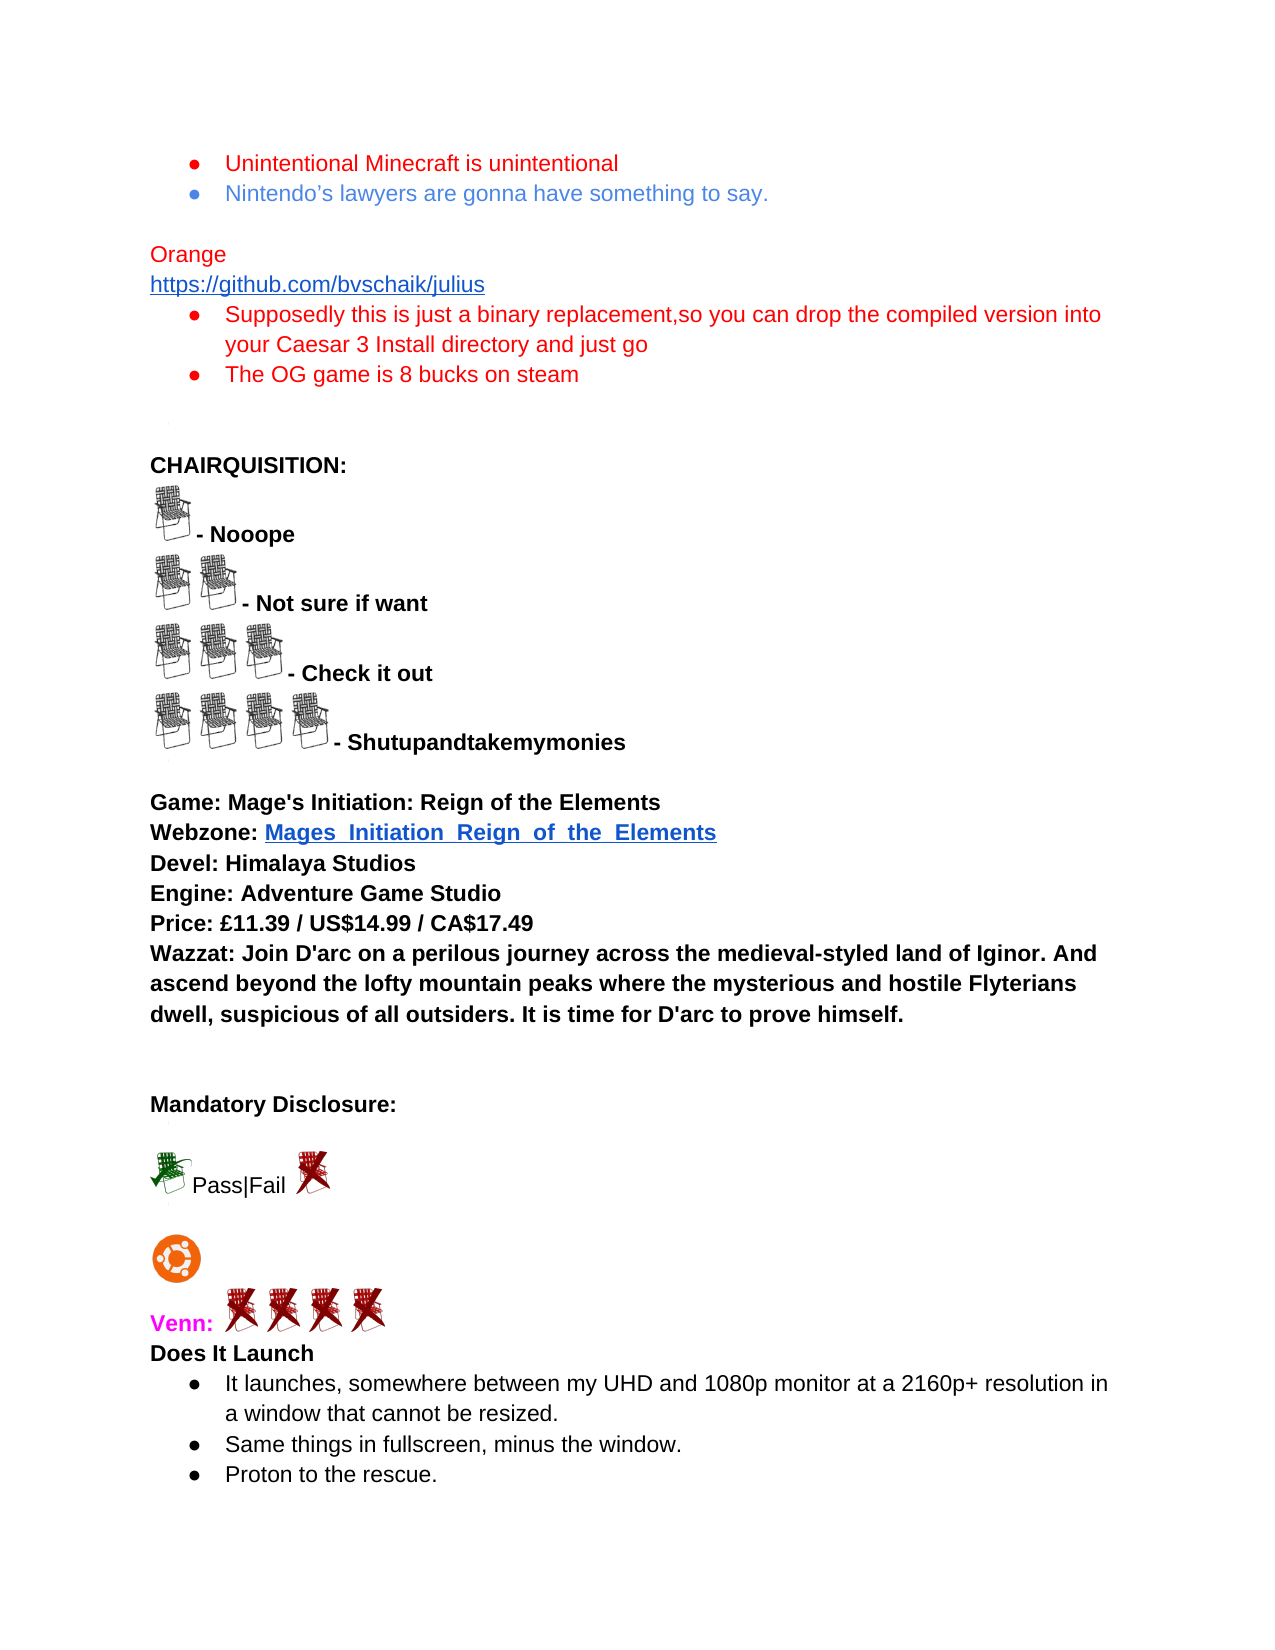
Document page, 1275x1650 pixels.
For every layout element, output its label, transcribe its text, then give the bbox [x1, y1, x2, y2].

text Mandatory Disclosure: [150, 1091, 1125, 1118]
text Devel: Himalaya Studios [150, 849, 1125, 876]
text Price: £11.39 / US$14.99 / CA$17.49 [150, 910, 1125, 936]
list Nintendo’s lawyers are gonna have something to say. [187, 180, 1125, 207]
text Webzone: Mages_Initiation_Reign_of_the_Elements [150, 819, 1125, 846]
picture [150, 1232, 203, 1285]
list Proton to the rescue. [187, 1461, 1125, 1487]
text CHAIRQUISITION: - Nooope [150, 452, 1125, 548]
picture [150, 551, 242, 612]
text Pass|Fail [150, 1152, 1125, 1199]
text - Check it out [150, 621, 1125, 686]
text Engine: Adventure Game Studio [150, 880, 1125, 906]
text - Shutupandtakemymonies [150, 690, 1125, 755]
list Unintentional Minecraft is unintentional [187, 150, 1125, 176]
picture [150, 689, 334, 751]
text Wazzat: Join D'arc on a perilous journey across the medieval-styled land of Iginor. And ascend beyond the lofty mountain peaks where the mysterious and hostile Flyterians dwell, suspicious of all outsiders. It is time for D'arc to prove himself. [150, 940, 1125, 1027]
picture [292, 1151, 335, 1194]
text Orange [150, 241, 1125, 267]
text Game: Mage's Initiation: Reign of the Elements [150, 789, 1125, 816]
picture [220, 1288, 390, 1332]
picture [150, 482, 196, 543]
picture [150, 1152, 192, 1194]
picture [150, 620, 288, 681]
text https://github.com/bvschaik/julius [150, 271, 1125, 297]
text Does It Launch [150, 1340, 1125, 1366]
list Supposedly this is just a binary replacement,so you can drop the compiled version into your Caesar 3 Install directory and just go [187, 301, 1125, 358]
list It launches, somewhere between my UHD and 1080p monitor at a 2160p+ resolution in a window that cannot be resized. [187, 1370, 1125, 1427]
text Venn: [150, 1233, 1125, 1336]
text - Not sure if want [150, 551, 1125, 617]
list The OG game is 8 bucks on steam [187, 361, 1125, 388]
list Same things in fullscreen, minus the window. [187, 1431, 1125, 1457]
